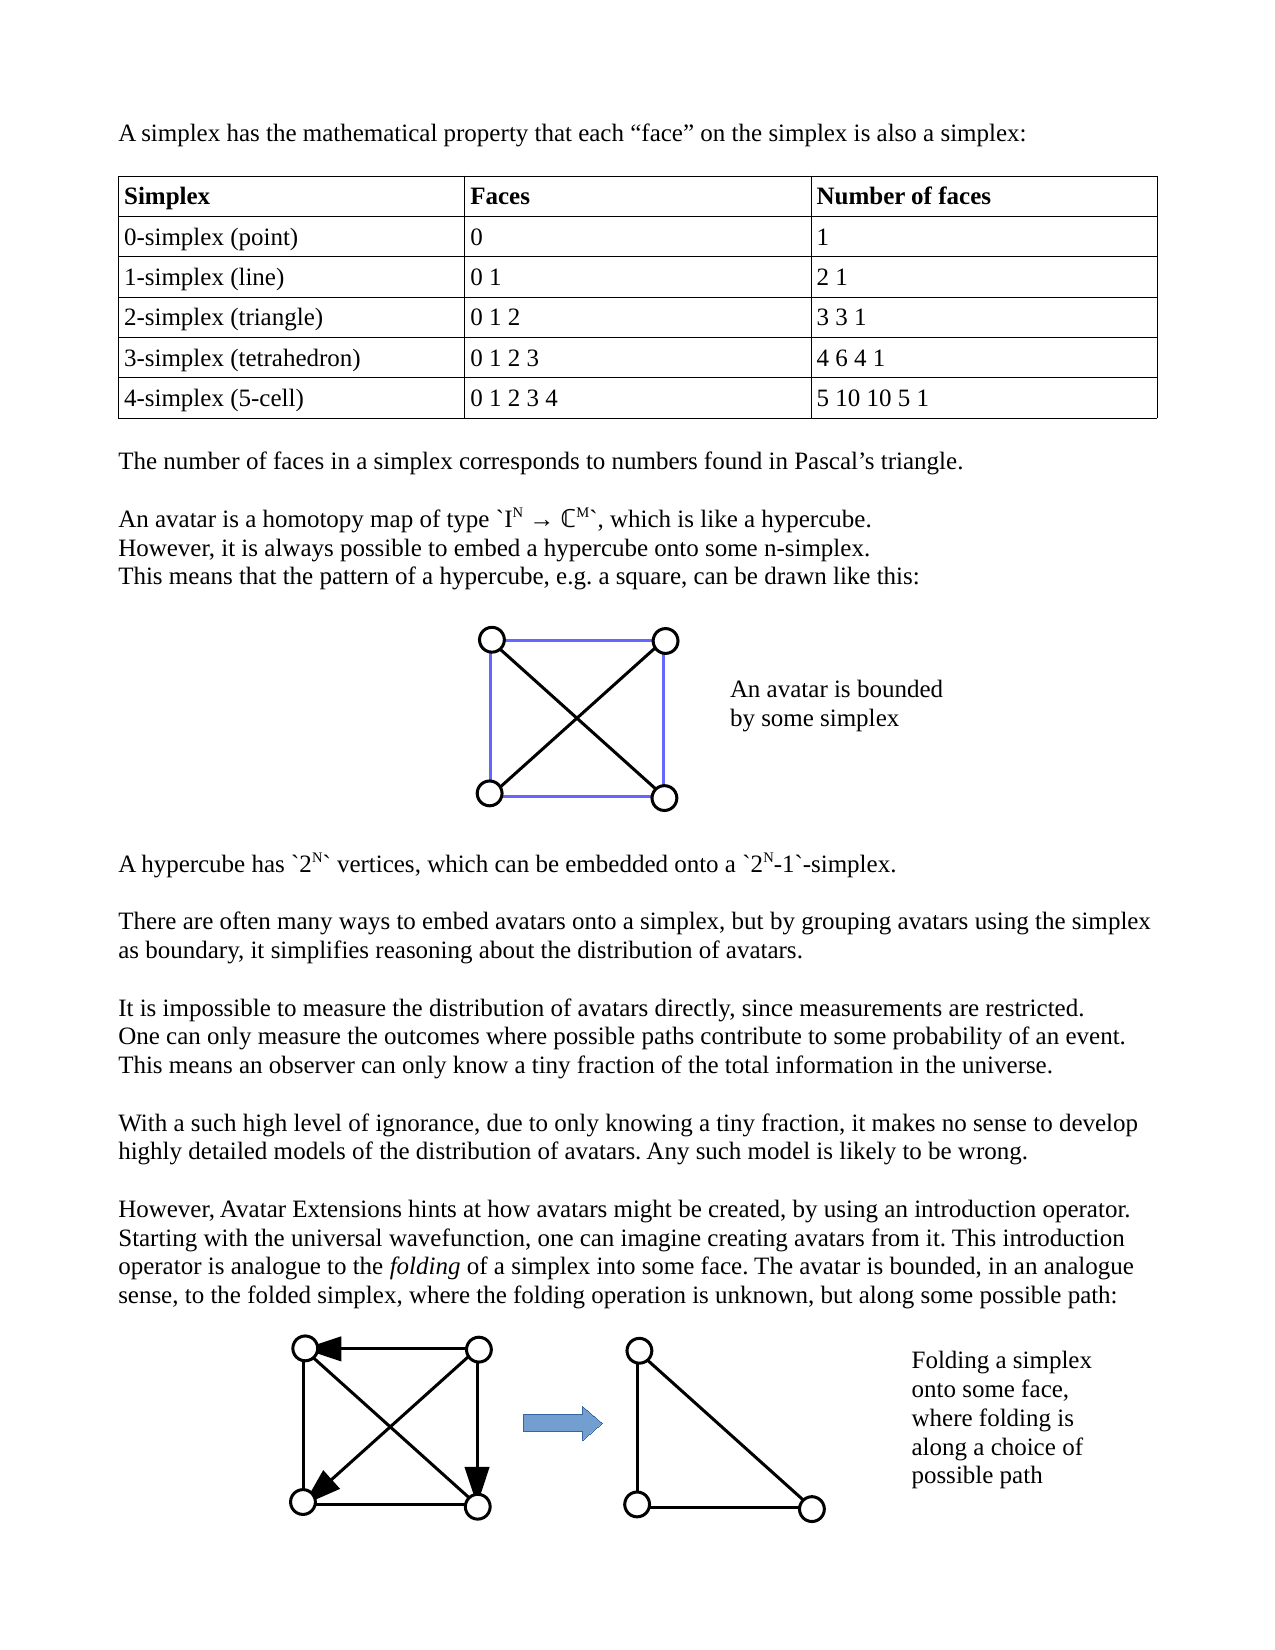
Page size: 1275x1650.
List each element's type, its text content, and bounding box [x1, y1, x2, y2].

table_header Simplex [119, 177, 464, 216]
text It is impossible to measure the distribution of avatars directly, since measurements are restricted. One can only measure the outcomes where possible paths contribute to some probability of an event. [118, 993, 1157, 1050]
text This means that the pattern of a hypercube, e.g. a square, can be drawn like this: [118, 561, 1157, 590]
text The number of faces in a simplex corresponds to numbers found in Pascal’s triangle. [118, 446, 1157, 475]
table_cell 0 1 [465, 257, 811, 297]
table_cell 0 1 2 3 4 [465, 378, 811, 417]
text With a such high level of ignorance, due to only knowing a tiny fraction, it makes no sense to develop highly detailed models of the distribution of avatars. Any such model is likely to be wrong. [118, 1108, 1157, 1165]
text There are often many ways to embed avatars onto a simplex, but by grouping avatars using the simplex as boundary, it simplifies reasoning about the distribution of avatars. [118, 906, 1157, 964]
table_header Faces [465, 177, 811, 216]
table_cell 5 10 10 5 1 [812, 378, 1157, 417]
text An avatar is a homotopy map of type `IN → ℂM`, which is like a hypercube. [118, 504, 1157, 533]
table_cell 3-simplex (tetrahedron) [119, 338, 464, 377]
text However, Avatar Extensions hints at how avatars might be created, by using an introduction operator. Starting with the universal wavefunction, one can imagine creating avatars from it. This introduction operator is analogue to the folding of a simplex into some face. The avatar is bounded, in an analogue sense, to the folded simplex, where the folding operation is unknown, but along some possible path: [118, 1194, 1157, 1309]
table_cell 2 1 [812, 257, 1157, 297]
table_cell 0 1 2 [465, 298, 811, 337]
table_cell 1 [812, 217, 1157, 256]
table_cell 4-simplex (5-cell) [119, 378, 464, 417]
table_cell 0 1 2 3 [465, 338, 811, 377]
table_header Number of faces [812, 177, 1157, 216]
table_cell 1-simplex (line) [119, 257, 464, 297]
text However, it is always possible to embed a hypercube onto some n-simplex. [118, 533, 1157, 561]
table_cell 2-simplex (triangle) [119, 298, 464, 337]
table_cell 4 6 4 1 [812, 338, 1157, 377]
table_cell 0 [465, 217, 811, 256]
text This means an observer can only know a tiny fraction of the total information in the universe. [118, 1050, 1157, 1079]
table_cell 3 3 1 [812, 298, 1157, 337]
text A simplex has the mathematical property that each “face” on the simplex is also a simplex: [118, 118, 1157, 147]
table_cell 0-simplex (point) [119, 217, 464, 256]
text A hypercube has `2N` vertices, which can be embedded onto a `2N-1`-simplex. [118, 849, 1157, 878]
